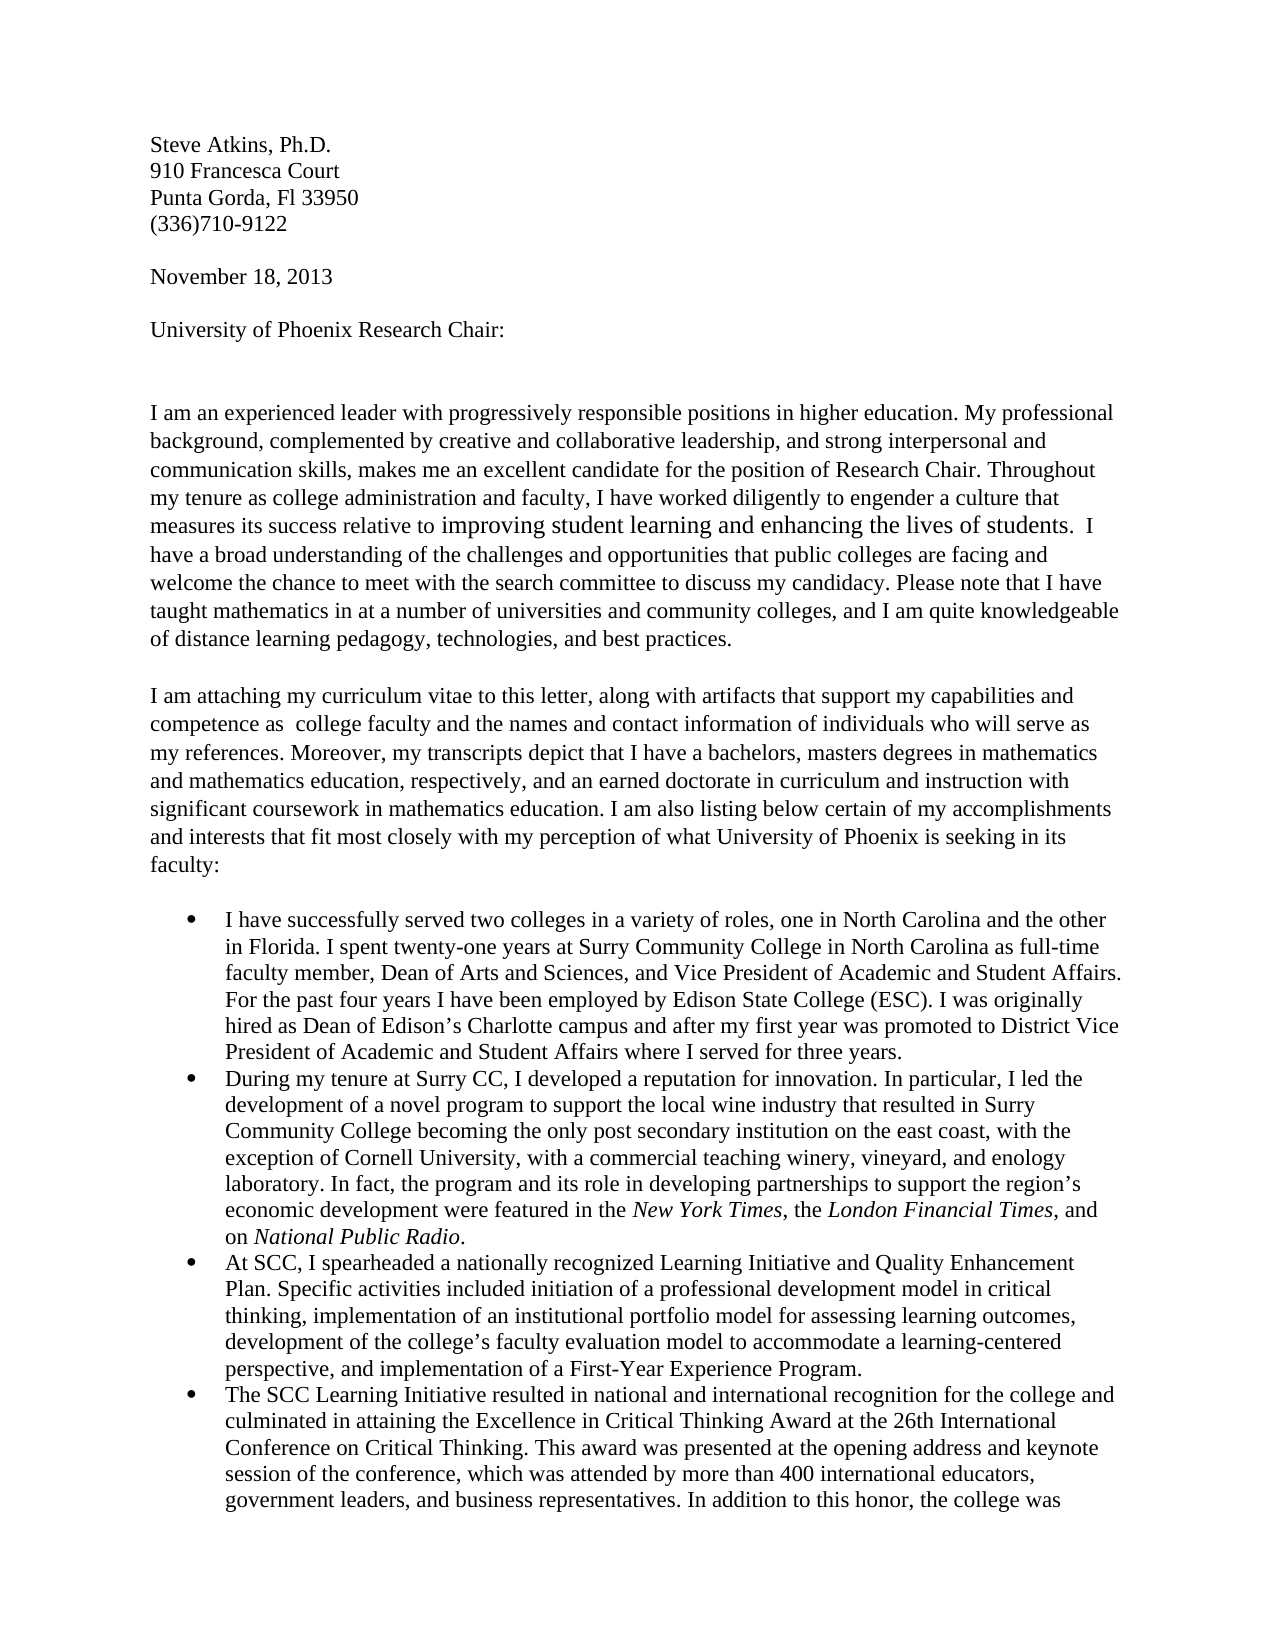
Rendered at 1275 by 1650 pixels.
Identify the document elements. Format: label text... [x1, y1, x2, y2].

list I have successfully served two colleges in a variety of roles, one in North Carolina and the other in Florida. I spent twenty-one years at Surry Community College in North Carolina as full-time faculty member, Dean of Arts and Sciences, and Vice President of Academic and Student Affairs. For the past four years I have been employed by Edison State College (ESC). I was originally hired as Dean of Edison’s Charlotte campus and after my first year was promoted to District Vice President of Academic and Student Affairs where I served for three years. [187, 907, 1125, 1065]
text Punta Gorda, Fl 33950 [150, 184, 1125, 210]
text I am attaching my curriculum vitae to this letter, along with artifacts that support my capabilities and competence as college faculty and the names and contact information of individuals who will serve as my references. Moreover, my transcripts depict that I have a bachelors, masters degrees in mathematics and mathematics education, respectively, and an earned doctorate in curriculum and instruction with significant coursework in mathematics education. I am also listing below certain of my accomplishments and interests that fit most closely with my perception of what University of Phoenix is seeking in its faculty: [150, 681, 1125, 877]
list During my tenure at Surry CC, I developed a reputation for innovation. In particular, I led the development of a novel program to support the local wine industry that resulted in Surry Community College becoming the only post secondary institution on the east coast, with the exception of Cornell University, with a commercial teaching winery, vineyard, and enology laboratory. In fact, the program and its role in developing partnerships to support the region’s economic development were featured in the New York Times, the London Financial Times, and on National Public Radio. [187, 1065, 1125, 1249]
text November 18, 2013 [150, 263, 1125, 289]
list At SCC, I spearheaded a nationally recognized Learning Initiative and Quality Enhancement Plan. Specific activities included initiation of a professional development model in critical thinking, implementation of an institutional portfolio model for assessing learning outcomes, development of the college’s faculty evaluation model to accommodate a learning-centered perspective, and implementation of a First-Year Experience Program. [187, 1249, 1125, 1381]
list The SCC Learning Initiative resulted in national and international recognition for the college and culminated in attaining the Excellence in Critical Thinking Award at the 26th International Conference on Critical Thinking. This award was presented at the opening address and keynote session of the conference, which was attended by more than 400 international educators, government leaders, and business representatives. In addition to this honor, the college was [187, 1381, 1125, 1513]
text (336)710-9122 [150, 210, 1125, 237]
text 910 Francesca Court [150, 158, 1125, 184]
text University of Phoenix Research Chair: [150, 316, 1125, 342]
text I am an experienced leader with progressively responsible positions in higher education. My professional background, complemented by creative and collaborative leadership, and strong interpersonal and communication skills, makes me an excellent candidate for the position of Research Chair. Throughout my tenure as college administration and faculty, I have worked diligently to engender a culture that measures its success relative to improving student learning and enhancing the lives of students. I have a broad understanding of the challenges and opportunities that public colleges are facing and welcome the chance to meet with the search committee to discuss my candidacy. Please note that I have taught mathematics in at a number of universities and community colleges, and I am quite knowledgeable of distance learning pedagogy, technologies, and best practices. [150, 398, 1125, 651]
text Steve Atkins, Ph.D. [150, 131, 1125, 158]
